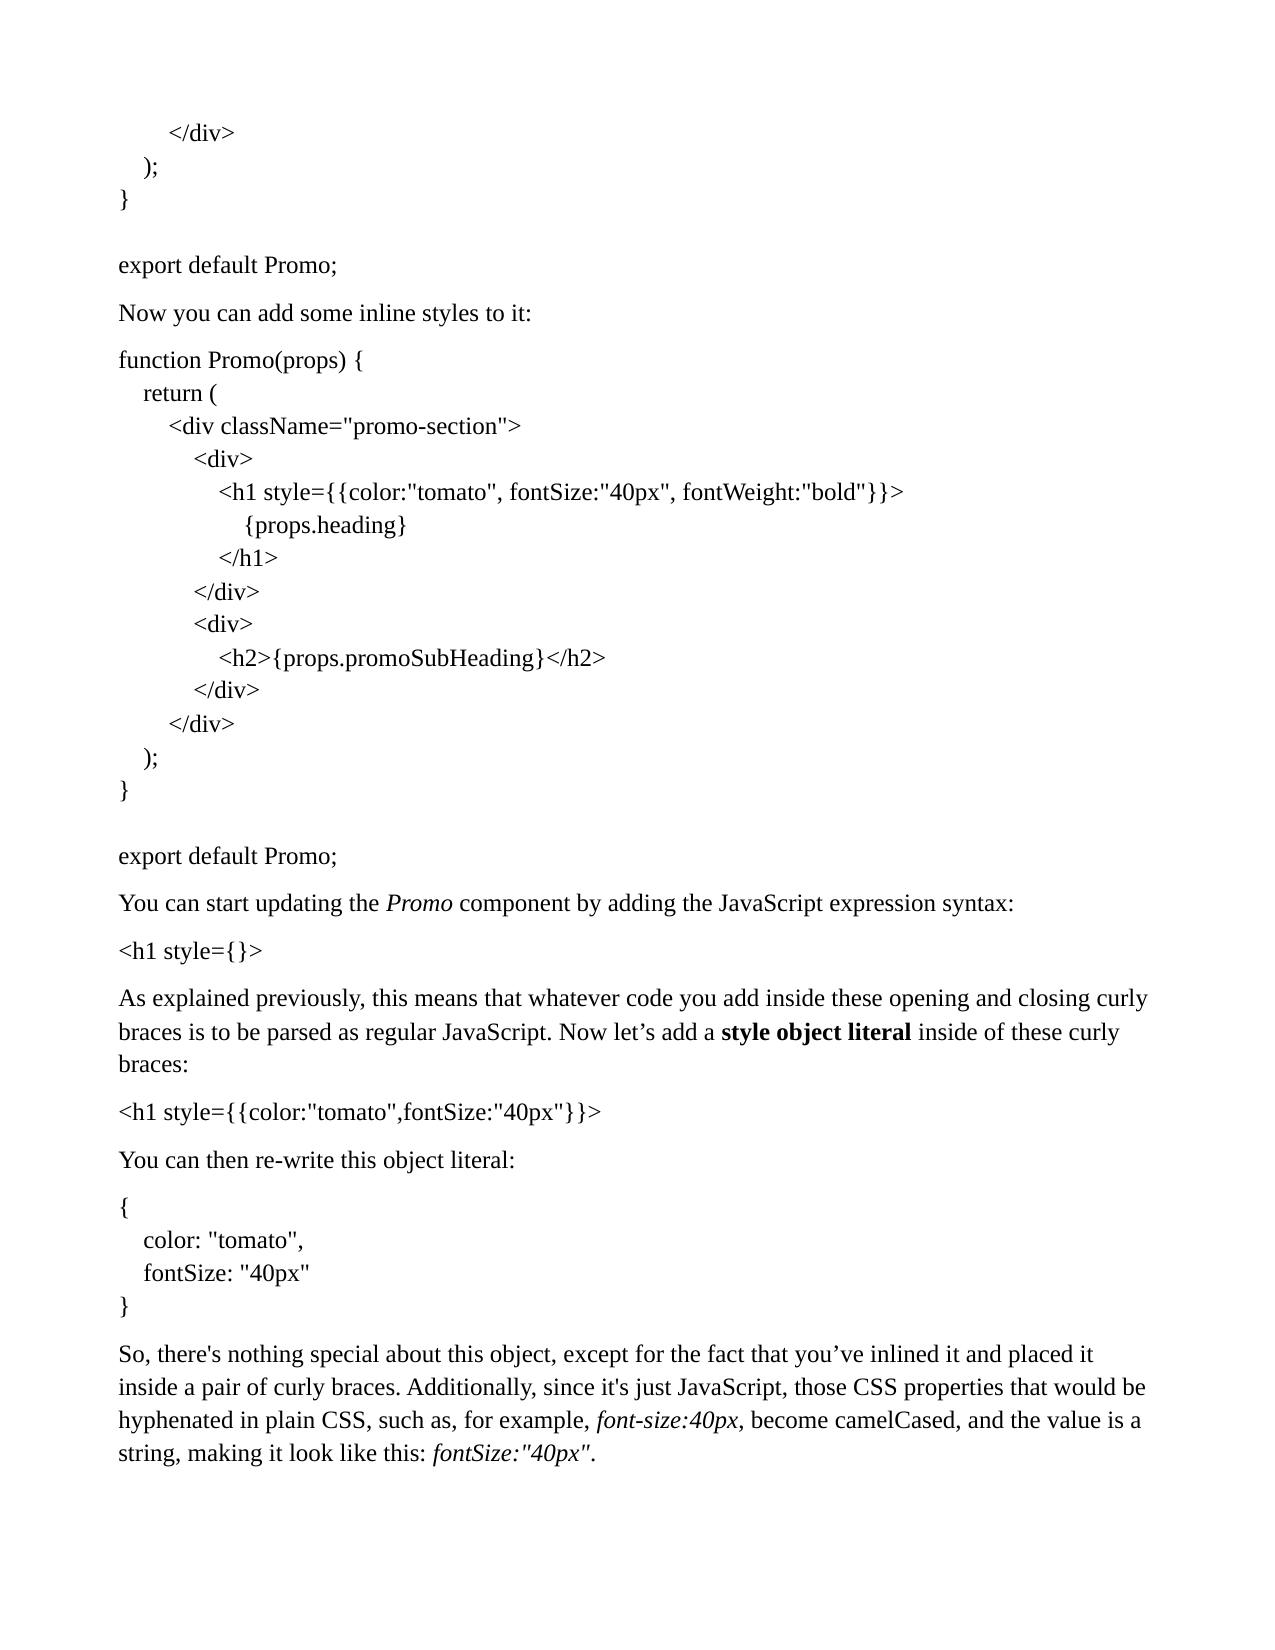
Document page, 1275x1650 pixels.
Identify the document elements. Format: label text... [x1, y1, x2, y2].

text You can then re-write this object literal: [118, 1145, 1157, 1173]
text } [118, 184, 1157, 213]
text <h1 style={}> [118, 936, 1157, 965]
text <h2>{props.promoSubHeading}</h2> [118, 643, 1157, 671]
text function Promo(props) { [118, 345, 1157, 374]
text You can start updating the Promo component by adding the JavaScript expression syntax: [118, 888, 1157, 917]
text </div> [118, 577, 1157, 605]
text <div> [118, 609, 1157, 638]
text </div> [118, 709, 1157, 737]
text color: "tomato", [118, 1225, 1157, 1254]
text <div className="promo-section"> [118, 411, 1157, 440]
text ); [118, 742, 1157, 770]
text Now you can add some inline styles to it: [118, 298, 1157, 327]
text {props.heading} [118, 511, 1157, 539]
text <div> [118, 444, 1157, 473]
text As explained previously, this means that whatever code you add inside these opening and closing curly braces is to be parsed as regular JavaScript. Now let’s add a style object literal inside of these curly braces: [118, 983, 1157, 1078]
text </div> [118, 676, 1157, 704]
text <h1 style={{color:"tomato",fontSize:"40px"}}> [118, 1097, 1157, 1126]
text </div> [118, 118, 1157, 147]
text <h1 style={{color:"tomato", fontSize:"40px", fontWeight:"bold"}}> [118, 477, 1157, 506]
text export default Promo; [118, 841, 1157, 869]
text export default Promo; [118, 250, 1157, 279]
text } [118, 1291, 1157, 1320]
text fontSize: "40px" [118, 1258, 1157, 1287]
text ); [118, 151, 1157, 180]
text } [118, 775, 1157, 803]
text </h1> [118, 543, 1157, 572]
text { [118, 1192, 1157, 1221]
text So, there's nothing special about this object, except for the fact that you’ve inlined it and placed it inside a pair of curly braces. Additionally, since it's just JavaScript, those CSS properties that would be hyphenated in plain CSS, such as, for example, font-size:40px, become camelCased, and the value is a string, making it look like this: fontSize:"40px". [118, 1339, 1157, 1467]
text return ( [118, 378, 1157, 407]
